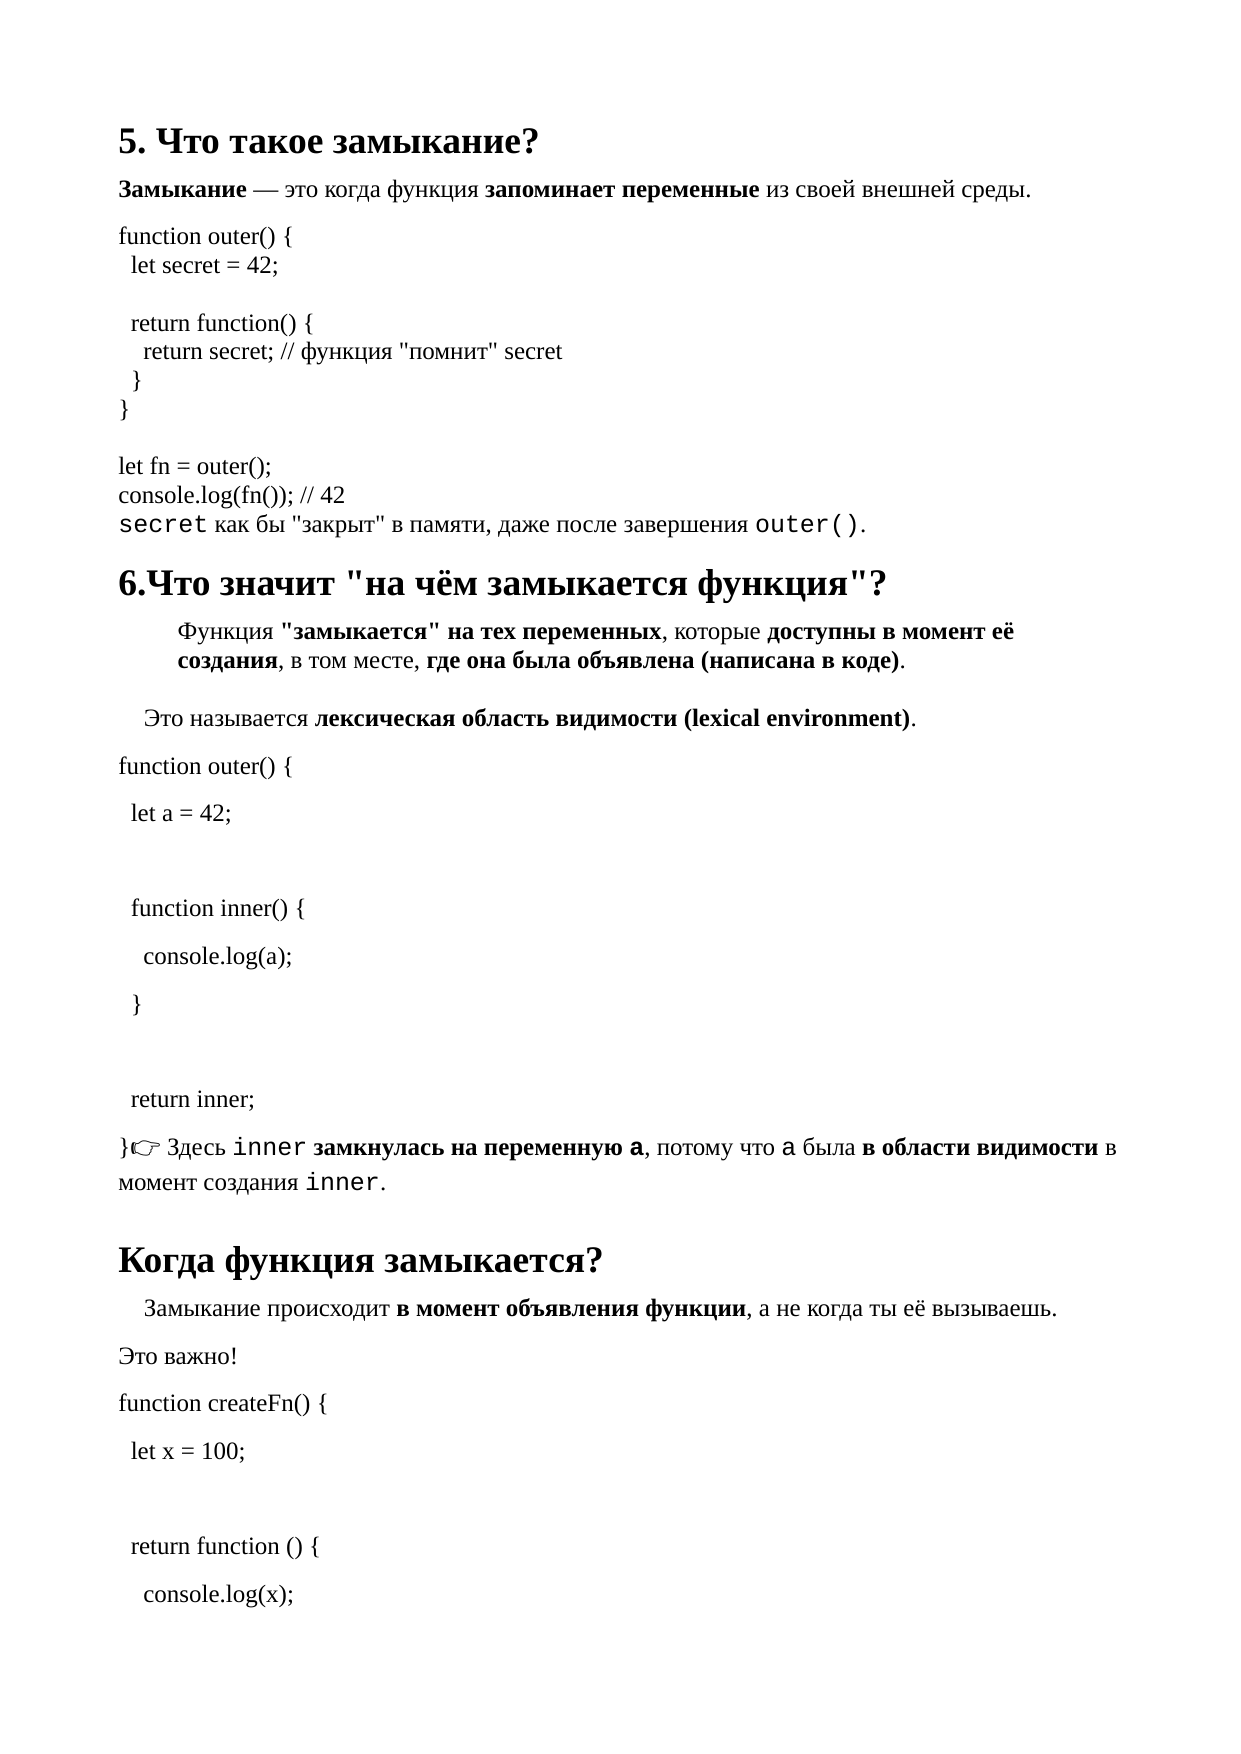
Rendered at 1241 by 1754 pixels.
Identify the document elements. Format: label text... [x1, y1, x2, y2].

text function createFn() { [118, 1388, 1122, 1417]
text return inner; [118, 1084, 1122, 1113]
text console.log(x); [118, 1579, 1122, 1607]
text let a = 42; [118, 798, 1122, 827]
subtitle 6.Что значит "на чём замыкается функция"? [118, 561, 1122, 604]
text Это важно! [118, 1341, 1122, 1369]
text ✅ Замыкание происходит в момент объявления функции, а не когда ты её вызываешь. [118, 1293, 1122, 1322]
text let secret = 42; [118, 250, 1122, 279]
text function inner() { [118, 893, 1122, 922]
text console.log(a); [118, 941, 1122, 970]
text Замыкание — это когда функция запоминает переменные из своей внешней среды. [118, 174, 1122, 202]
text return secret; // функция "помнит" secret [118, 336, 1122, 365]
text } [118, 989, 1122, 1017]
text let fn = outer(); [118, 451, 1122, 480]
text } [118, 394, 1122, 423]
text secret как бы "закрыт" в памяти, даже после завершения outer(). [118, 509, 1122, 540]
text } [118, 365, 1122, 394]
text Функция "замыкается" на тех переменных, которые доступны в момент её создания, в том месте, где она была объявлена (написана в коде). [177, 616, 1063, 674]
text return function () { [118, 1531, 1122, 1560]
text function outer() { [118, 221, 1122, 250]
subtitle 5. Что такое замыкание? [118, 118, 1122, 161]
text }👉 Здесь inner замкнулась на переменную a, потому что a была в области видимости в момент создания inner. [118, 1132, 1122, 1197]
text 📍 Это называется лексическая область видимости (lexical environment). [118, 703, 1122, 732]
subtitle Когда функция замыкается? [118, 1237, 1122, 1281]
text console.log(fn()); // 42 [118, 480, 1122, 509]
text let x = 100; [118, 1436, 1122, 1465]
text return function() { [118, 308, 1122, 336]
text function outer() { [118, 751, 1122, 779]
